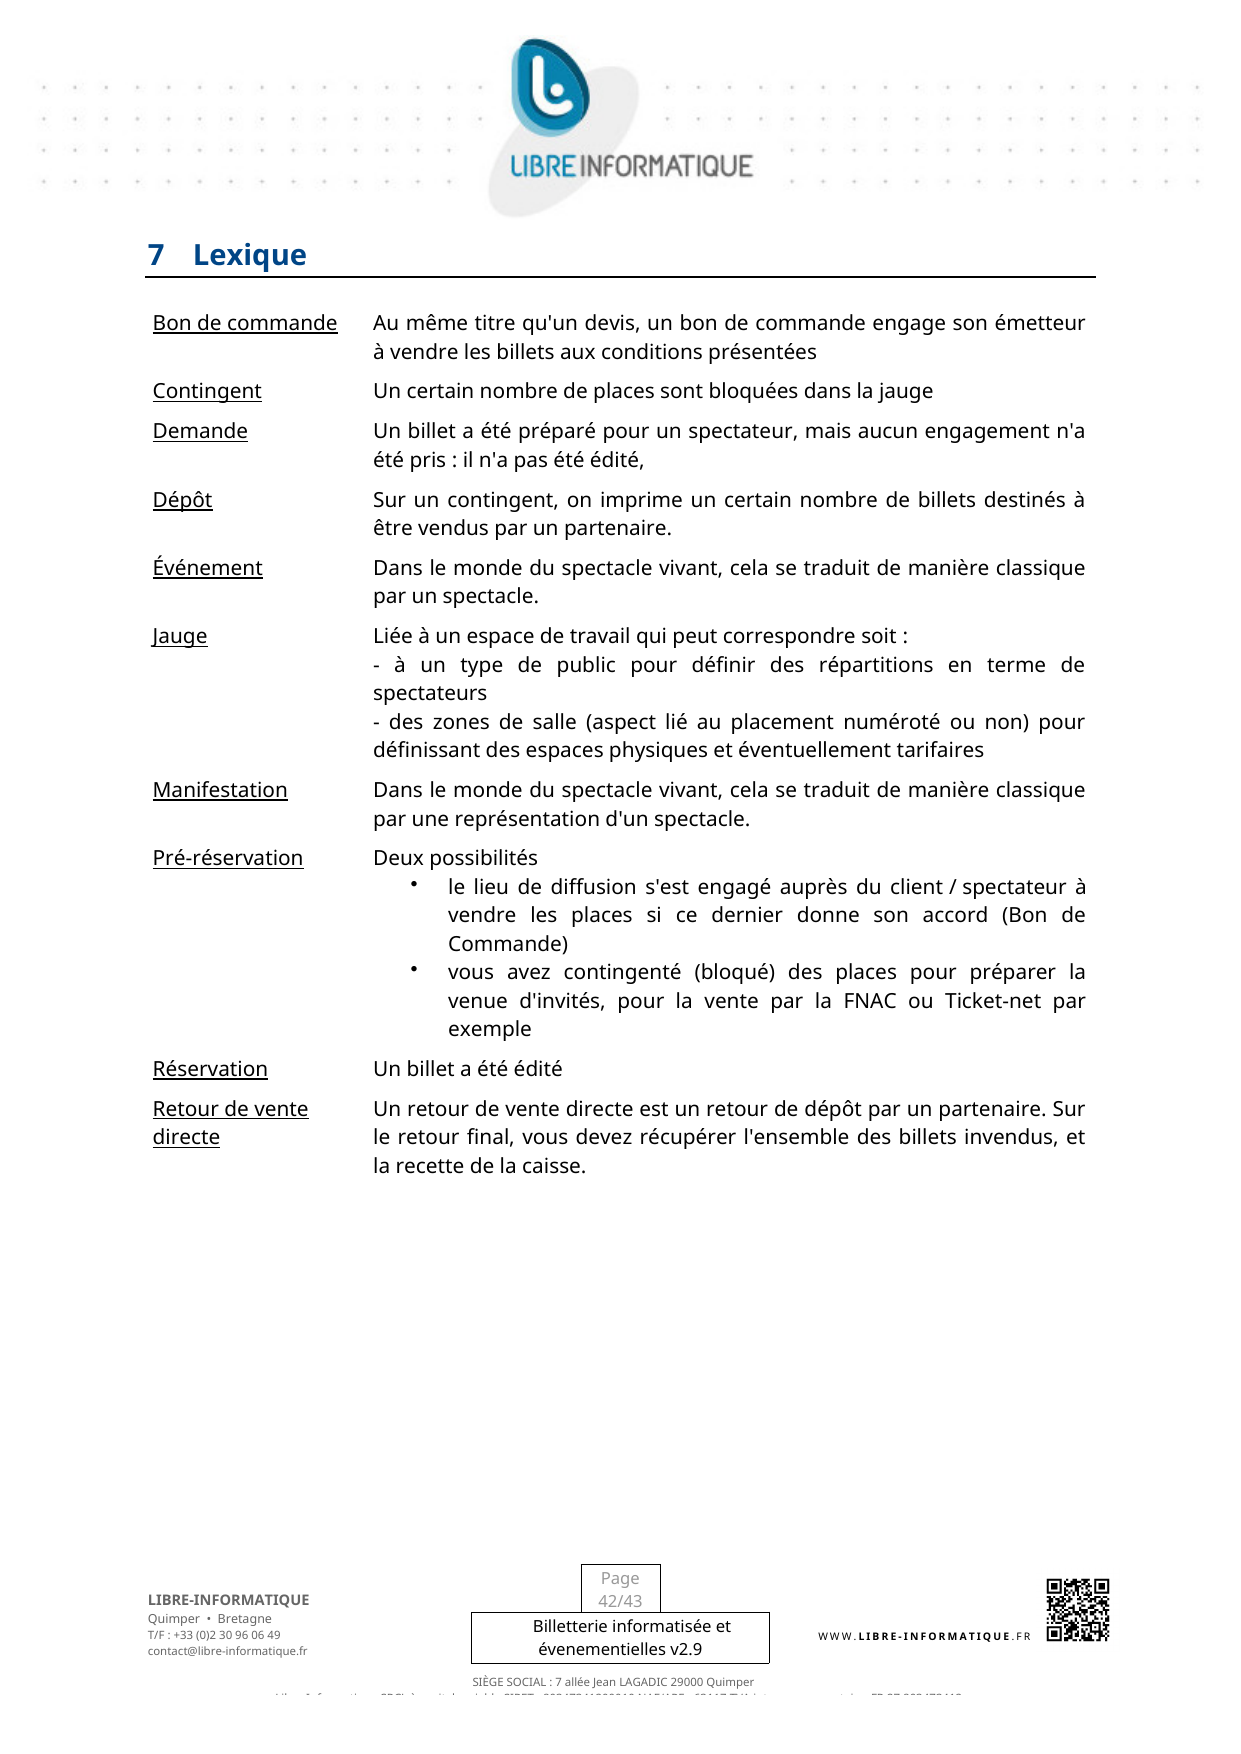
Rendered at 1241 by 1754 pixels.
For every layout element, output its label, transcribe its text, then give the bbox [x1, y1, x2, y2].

table_header Bon de commande [147, 303, 367, 371]
table_cell Manifestation [147, 770, 367, 838]
table_cell Sur un contingent, on imprime un certain nombre de billets destinés à être vendus par un partenaire. [367, 479, 1093, 547]
table_header Au même titre qu'un devis, un bon de commande engage son émetteur à vendre les billets aux conditions présentées [367, 303, 1093, 371]
table_cell Demande [147, 411, 367, 479]
table_cell Dans le monde du spectacle vivant, cela se traduit de manière classique par une représentation d'un spectacle. [367, 770, 1093, 838]
picture [27, 35, 1213, 220]
table_cell Dans le monde du spectacle vivant, cela se traduit de manière classique par un spectacle. [367, 548, 1093, 616]
table_cell Pré-réservation [147, 838, 367, 1048]
table_cell Deux possibilités le lieu de diffusion s'est engagé auprès du client / spectateur à vendre les places si ce dernier donne son accord (Bon de Commande) vous avez contingenté (bloqué) des places pour préparer la venue d'invités, pour la vente par la FNAC ou Ticket-net par exemple [367, 838, 1093, 1048]
table_cell Un certain nombre de places sont bloquées dans la jauge [367, 371, 1093, 411]
table_cell Un retour de vente directe est un retour de dépôt par un partenaire. Sur le retour final, vous devez récupérer l'ensemble des billets invendus, et la recette de la caisse. [367, 1088, 1093, 1185]
subtitle Lexique [145, 231, 1096, 276]
table_cell Jauge [147, 616, 367, 769]
table_cell Liée à un espace de travail qui peut correspondre soit : - à un type de public pour définir des répartitions en terme de spectateurs - des zones de salle (aspect lié au placement numéroté ou non) pour définissant des espaces physiques et éventuellement tarifaires [367, 616, 1093, 769]
table_cell Contingent [147, 371, 367, 411]
picture [1036, 1568, 1120, 1652]
table_cell Un billet a été édité [367, 1048, 1093, 1088]
table_cell Dépôt [147, 479, 367, 547]
table_cell Un billet a été préparé pour un spectateur, mais aucun engagement n'a été pris : il n'a pas été édité, [367, 411, 1093, 479]
table_cell Réservation [147, 1048, 367, 1088]
table_cell Retour de vente directe [147, 1088, 367, 1185]
table_cell Événement [147, 548, 367, 616]
